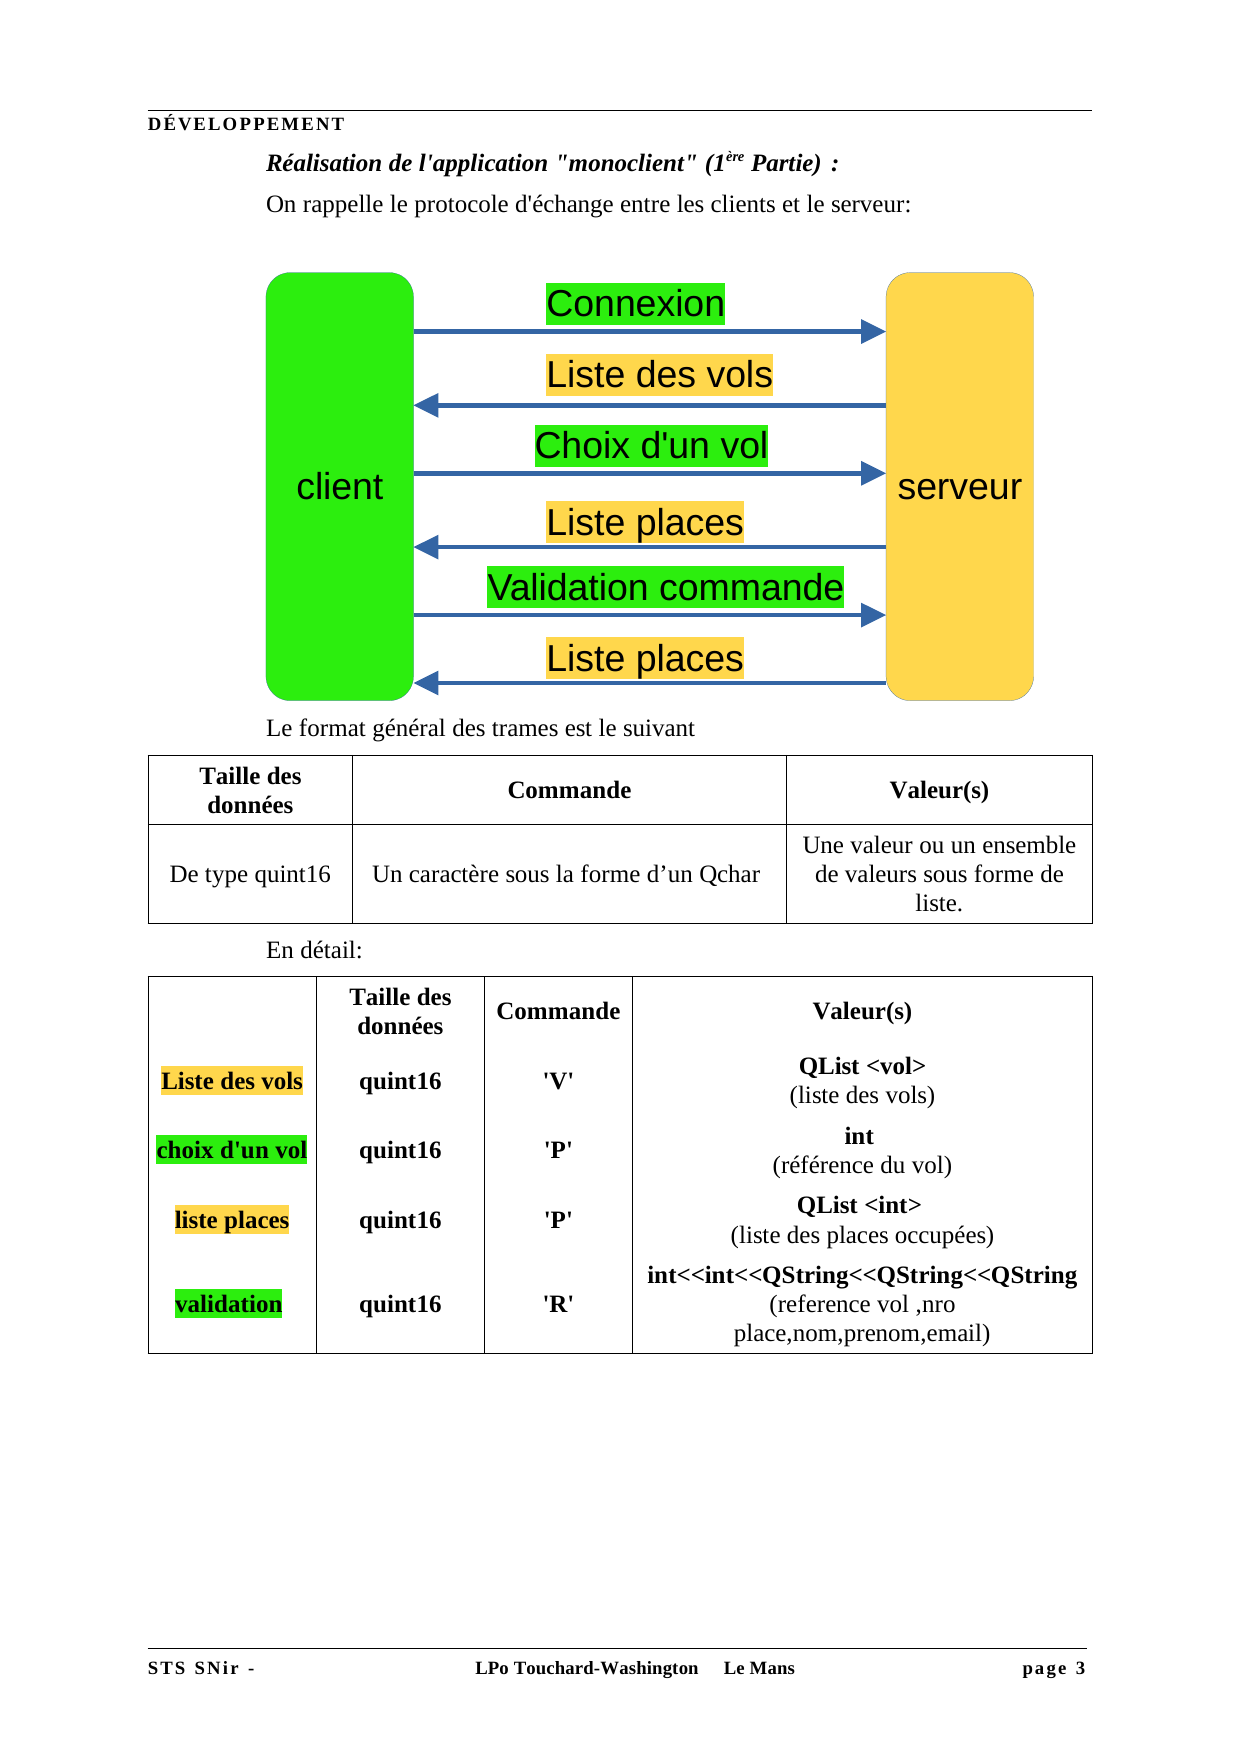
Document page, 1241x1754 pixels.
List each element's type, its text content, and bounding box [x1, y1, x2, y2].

table_cell QList <vol> (liste des vols) [633, 1046, 1092, 1115]
table_cell int (référence du vol) [633, 1115, 1092, 1185]
table_cell 'P' [485, 1115, 632, 1185]
table_header Commande [353, 756, 786, 824]
text Réalisation de l'application "monoclient" (1ère Partie) : [223, 148, 1092, 177]
table_cell liste places [149, 1185, 316, 1254]
table_cell validation [149, 1254, 316, 1353]
table_cell De type quint16 [149, 825, 352, 923]
table_cell choix d'un vol [149, 1115, 316, 1185]
table_cell int<<int<<QString<<QString<<QString (reference vol ,nro place,nom,prenom,email) [633, 1254, 1092, 1353]
table_cell quint16 [317, 1185, 484, 1254]
table_header Valeur(s) [633, 977, 1092, 1046]
text En détail: [223, 935, 1092, 964]
table_cell 'R' [485, 1254, 632, 1353]
table_header Commande [485, 977, 632, 1046]
table_cell quint16 [317, 1046, 484, 1115]
table_cell quint16 [317, 1254, 484, 1353]
table_cell QList <int> (liste des places occupées) [633, 1185, 1092, 1254]
text Le format général des trames est le suivant [223, 713, 1092, 742]
table_header [149, 977, 316, 1046]
table_header Taille des données [149, 756, 352, 824]
table_cell Liste des vols [149, 1046, 316, 1115]
table_cell 'V' [485, 1046, 632, 1115]
table_cell quint16 [317, 1115, 484, 1185]
table_cell Une valeur ou un ensemble de valeurs sous forme de liste. [787, 825, 1092, 923]
text On rappelle le protocole d'échange entre les clients et le serveur: [223, 189, 1092, 218]
table_header Taille des données [317, 977, 484, 1046]
table_cell Un caractère sous la forme d’un Qchar [353, 825, 786, 923]
table_header Valeur(s) [787, 756, 1092, 824]
table_cell 'P' [485, 1185, 632, 1254]
